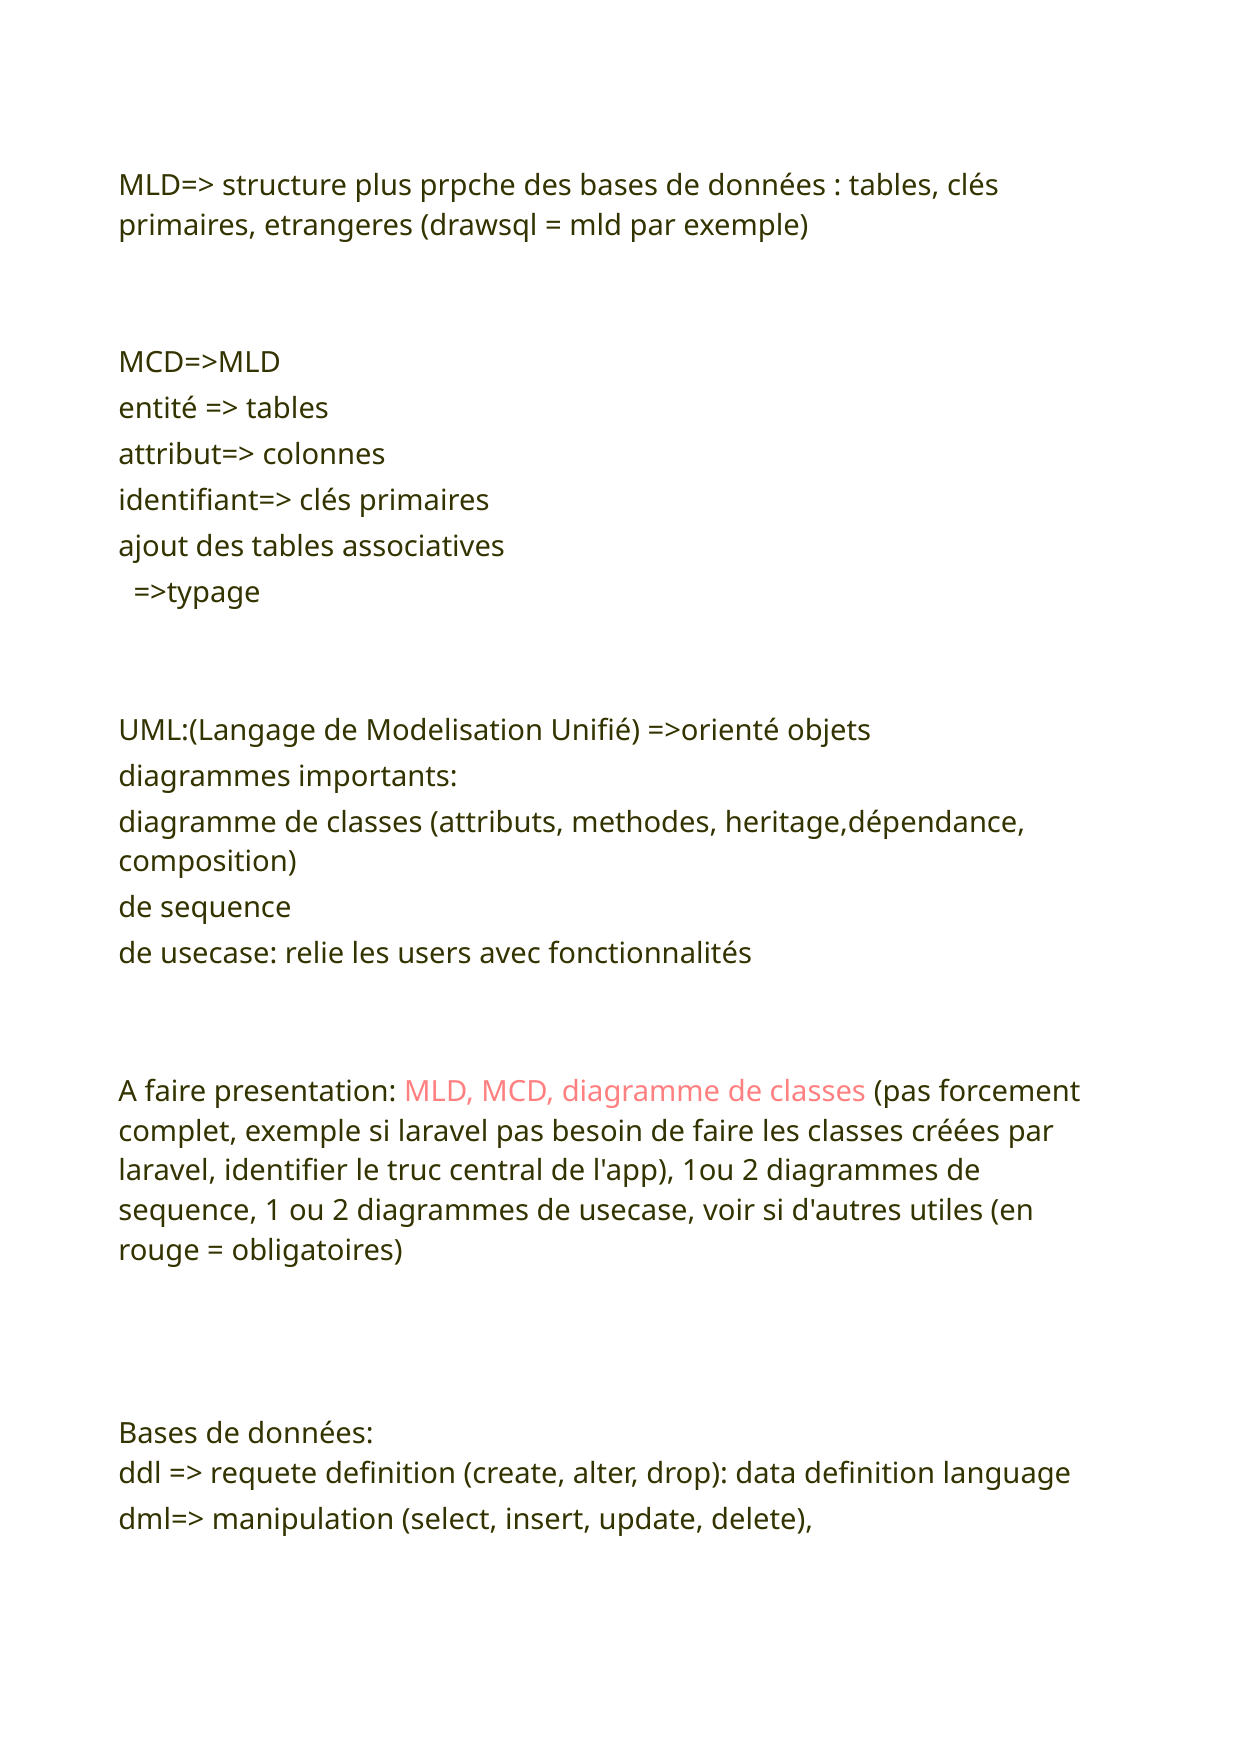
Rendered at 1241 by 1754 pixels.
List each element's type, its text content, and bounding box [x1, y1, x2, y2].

text dml=> manipulation (select, insert, update, delete), [118, 1498, 1122, 1538]
text Bases de données: ddl => requete definition (create, alter, drop): data definition language [118, 1413, 1122, 1492]
text A faire presentation: MLD, MCD, diagramme de classes (pas forcement complet, exemple si laravel pas besoin de faire les classes créées par laravel, identifier le truc central de l'app), 1ou 2 diagrammes de sequence, 1 ou 2 diagrammes de usecase, voir si d'autres utiles (en rouge = obligatoires) [118, 1070, 1122, 1269]
text MLD=> structure plus prpche des bases de données : tables, clés primaires, etrangeres (drawsql = mld par exemple) [118, 164, 1122, 243]
text diagramme de classes (attributs, methodes, heritage,dépendance, composition) [118, 801, 1122, 880]
text attribut=> colonnes [118, 433, 1122, 473]
text de sequence [118, 887, 1122, 926]
text =>typage [118, 571, 1122, 611]
text MCD=>MLD [118, 342, 1122, 381]
text entité => tables [118, 387, 1122, 427]
text de usecase: relie les users avec fonctionnalités [118, 932, 1122, 972]
text UML:(Langage de Modelisation Unifié) =>orienté objets [118, 709, 1122, 749]
text ajout des tables associatives [118, 525, 1122, 565]
text diagrammes importants: [118, 755, 1122, 795]
text identifiant=> clés primaires [118, 479, 1122, 519]
